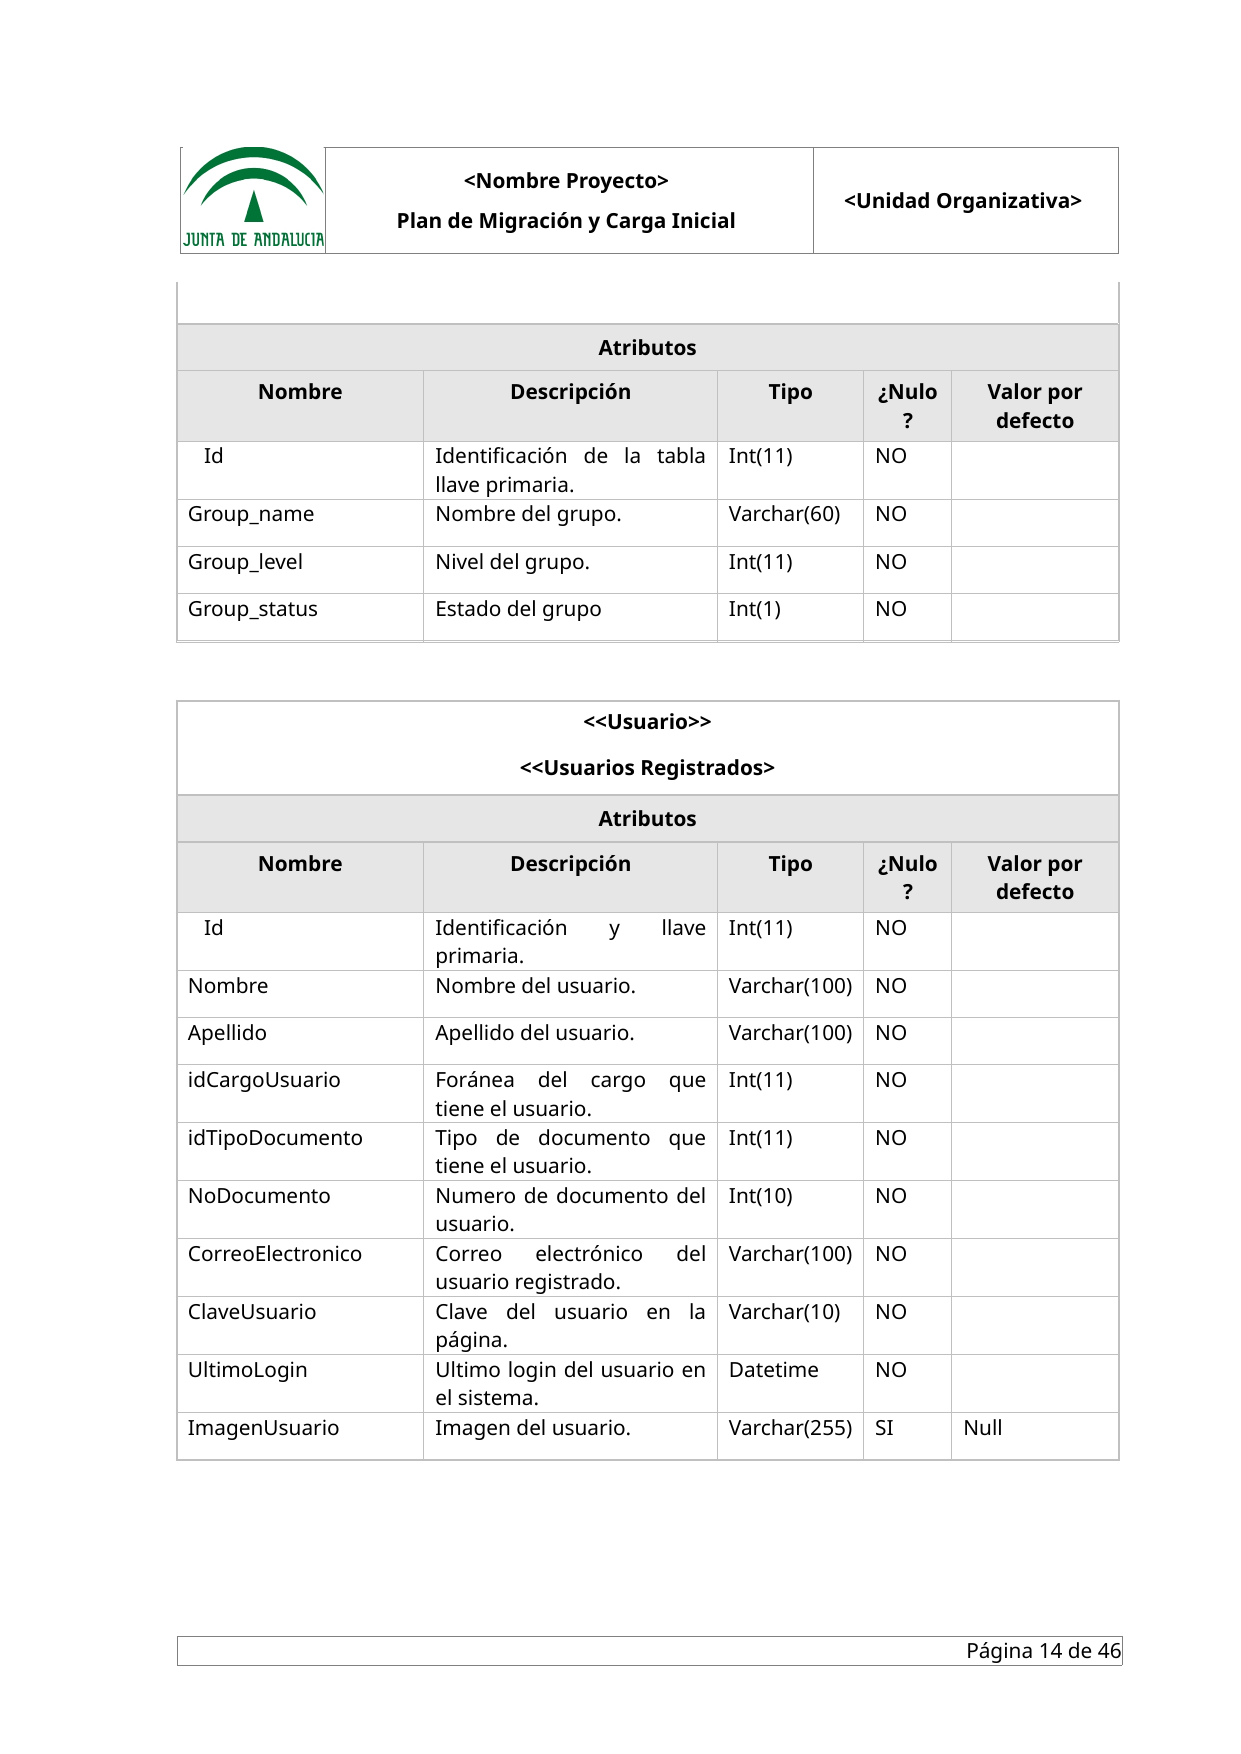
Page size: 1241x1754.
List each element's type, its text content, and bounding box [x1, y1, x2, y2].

table_cell ¿Nulo? [864, 371, 951, 441]
table_cell NO [864, 547, 951, 593]
table_cell Valor por defecto [952, 843, 1118, 912]
table_cell Numero de documento del usuario. [424, 1181, 717, 1238]
table_cell [952, 1123, 1118, 1180]
table_cell [952, 500, 1118, 546]
table_cell NO [864, 1355, 951, 1412]
table_cell [178, 282, 1118, 323]
table_cell Tipo [718, 371, 863, 441]
table_cell NO [864, 1065, 951, 1122]
table_cell Foránea del cargo que tiene el usuario. [424, 1065, 717, 1122]
table_cell Int(11) [718, 547, 863, 593]
table_cell [952, 1297, 1118, 1354]
table_cell [952, 1355, 1118, 1412]
table_cell UltimoLogin [178, 1355, 423, 1412]
table_cell Datetime [718, 1355, 863, 1412]
table_cell Nombre del usuario. [424, 971, 717, 1017]
table_cell NoDocumento [178, 1181, 423, 1238]
table_cell NO [864, 594, 951, 640]
table_cell ImagenUsuario [178, 1413, 423, 1459]
table_cell Valor por defecto [952, 371, 1118, 441]
table_cell ClaveUsuario [178, 1297, 423, 1354]
table_cell ¿Nulo? [864, 843, 951, 912]
table_cell Tipo de documento que tiene el usuario. [424, 1123, 717, 1180]
table_cell idTipoDocumento [178, 1123, 423, 1180]
table_cell Atributos [178, 325, 1118, 370]
table_cell [952, 913, 1118, 970]
table_cell NO [864, 913, 951, 970]
table_cell Descripción [424, 371, 717, 441]
table_cell NO [864, 971, 951, 1017]
table_cell Nivel del grupo. [424, 547, 717, 593]
table_cell NO [864, 1297, 951, 1354]
table_cell idCargoUsuario [178, 1065, 423, 1122]
table_cell Nombre [178, 971, 423, 1017]
table_cell Null [952, 1413, 1118, 1459]
table_cell [952, 1018, 1118, 1064]
table_cell Clave del usuario en la página. [424, 1297, 717, 1354]
table_cell NO [864, 1181, 951, 1238]
table_cell Nombre [178, 843, 423, 912]
table_cell Int(11) [718, 1123, 863, 1180]
table_cell Identificación de la tabla llave primaria. [424, 442, 717, 498]
table_cell Varchar(255) [718, 1413, 863, 1459]
table_cell SI [864, 1413, 951, 1459]
table_cell [952, 547, 1118, 593]
table_cell NO [864, 1239, 951, 1296]
table_cell NO [864, 1123, 951, 1180]
table_cell Group_level [178, 547, 423, 593]
table_cell [952, 1181, 1118, 1238]
table_header <<Usuario>> [178, 702, 1118, 747]
table_cell NO [864, 442, 951, 498]
table_cell Apellido del usuario. [424, 1018, 717, 1064]
table_cell Varchar(100) [718, 1018, 863, 1064]
table_cell Atributos [178, 796, 1118, 841]
table_cell Varchar(100) [718, 971, 863, 1017]
table_cell Group_status [178, 594, 423, 640]
table_cell Nombre del grupo. [424, 500, 717, 546]
table_cell Imagen del usuario. [424, 1413, 717, 1459]
table_cell Int(11) [718, 1065, 863, 1122]
table_cell Id [178, 913, 423, 970]
table_cell Correo electrónico del usuario registrado. [424, 1239, 717, 1296]
table_cell NO [864, 500, 951, 546]
table_cell NO [864, 1018, 951, 1064]
table_cell Varchar(60) [718, 500, 863, 546]
table_cell Estado del grupo [424, 594, 717, 640]
table_cell Int(1) [718, 594, 863, 640]
table_cell CorreoElectronico [178, 1239, 423, 1296]
table_cell [952, 442, 1118, 498]
table_cell [952, 1065, 1118, 1122]
table_cell Apellido [178, 1018, 423, 1064]
table_cell [952, 1239, 1118, 1296]
table_cell Group_name [178, 500, 423, 546]
table_cell Varchar(100) [718, 1239, 863, 1296]
table_cell [952, 971, 1118, 1017]
table_cell Tipo [718, 843, 863, 912]
table_cell Int(11) [718, 442, 863, 498]
table_cell Varchar(10) [718, 1297, 863, 1354]
table_cell Identificación y llave primaria. [424, 913, 717, 970]
table_cell Ultimo login del usuario en el sistema. [424, 1355, 717, 1412]
table_cell <<Usuarios Registrados> [178, 747, 1118, 794]
table_cell Id [178, 442, 423, 498]
table_cell Descripción [424, 843, 717, 912]
table_cell Nombre [178, 371, 423, 441]
table_cell Int(11) [718, 913, 863, 970]
table_cell [952, 594, 1118, 640]
table_cell Int(10) [718, 1181, 863, 1238]
